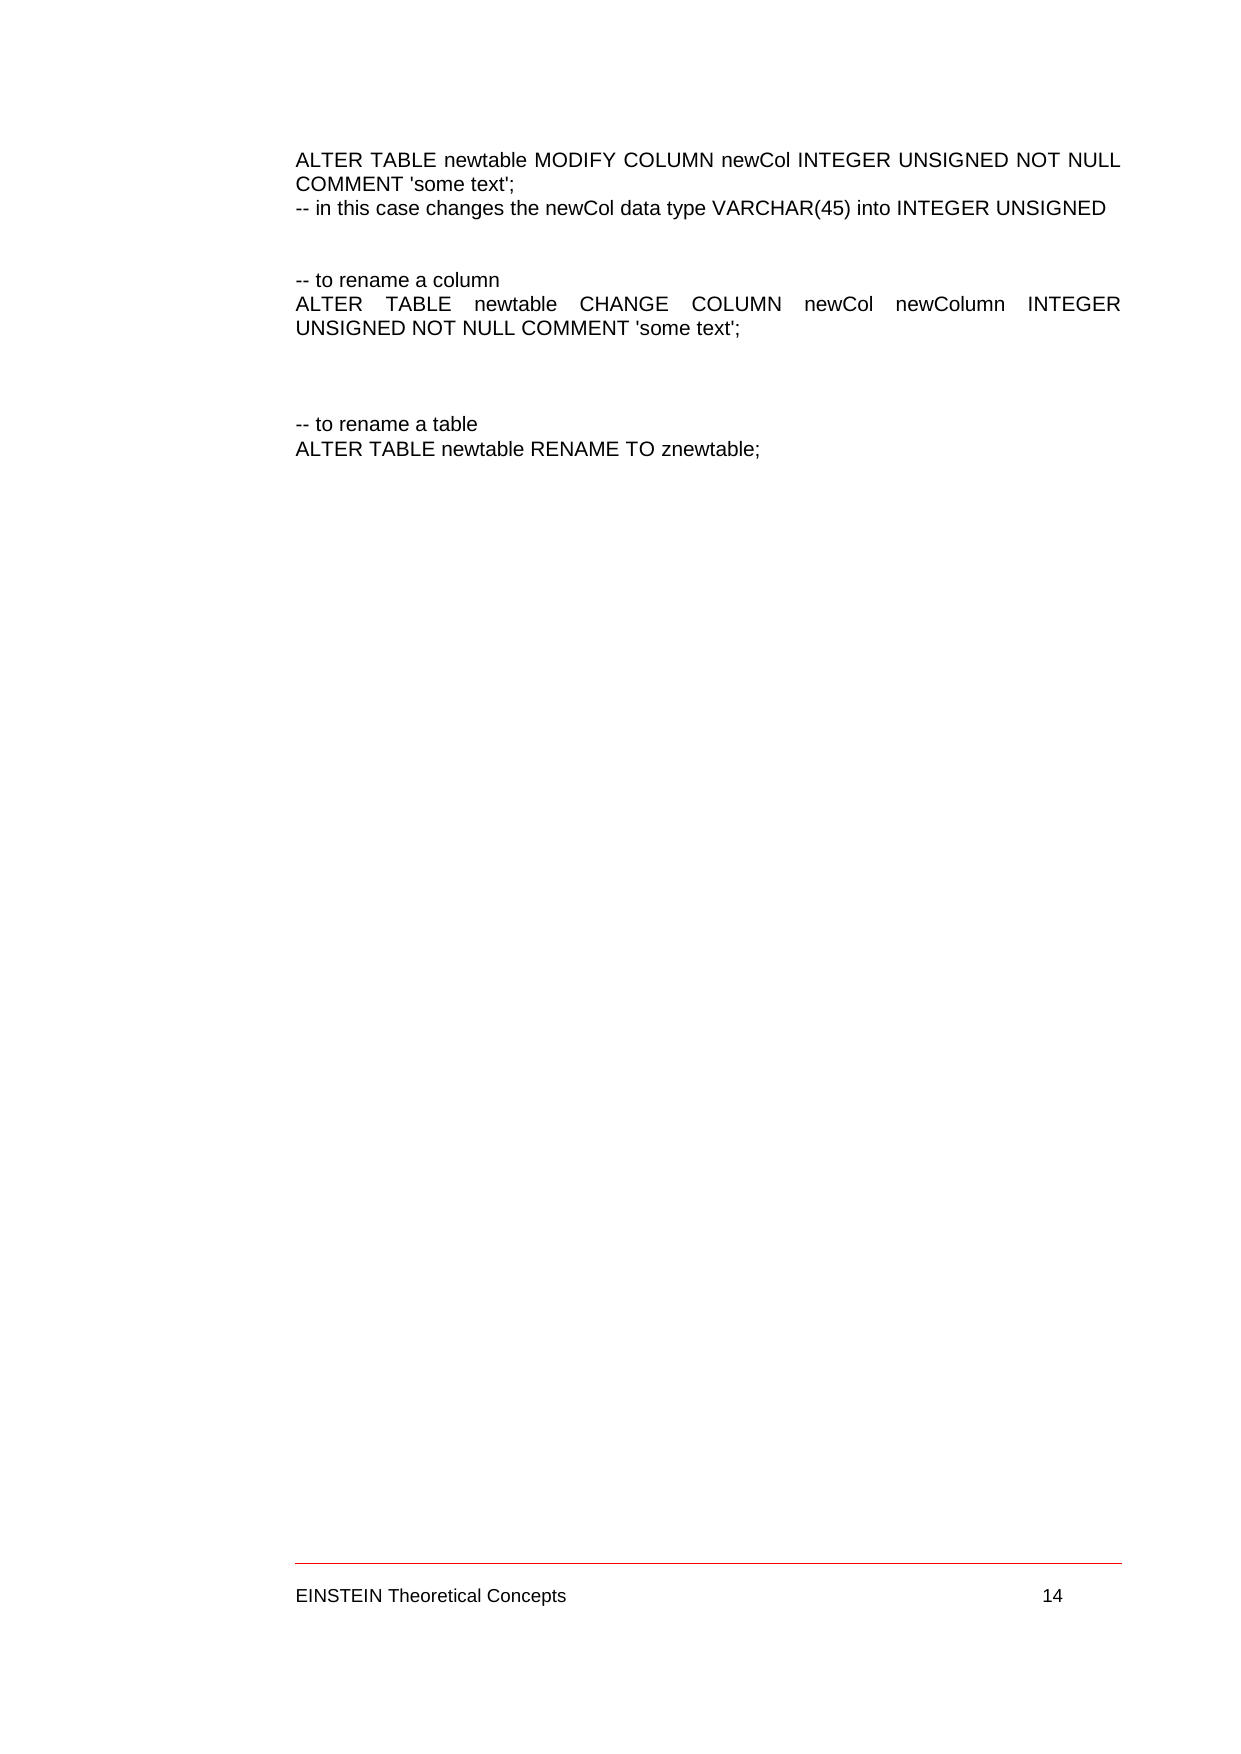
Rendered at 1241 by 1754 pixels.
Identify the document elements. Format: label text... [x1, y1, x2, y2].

text -- to rename a table [295, 412, 1122, 436]
text ALTER TABLE newtable MODIFY COLUMN newCol INTEGER UNSIGNED NOT NULL COMMENT 'some text'; [295, 148, 1122, 196]
text -- to rename a column [295, 268, 1122, 292]
text ALTER TABLE newtable RENAME TO znewtable; [295, 436, 1122, 461]
text -- in this case changes the newCol data type VARCHAR(45) into INTEGER UNSIGNED [295, 196, 1122, 220]
text ALTER TABLE newtable CHANGE COLUMN newCol newColumn INTEGER UNSIGNED NOT NULL COMMENT 'some text'; [295, 292, 1122, 340]
